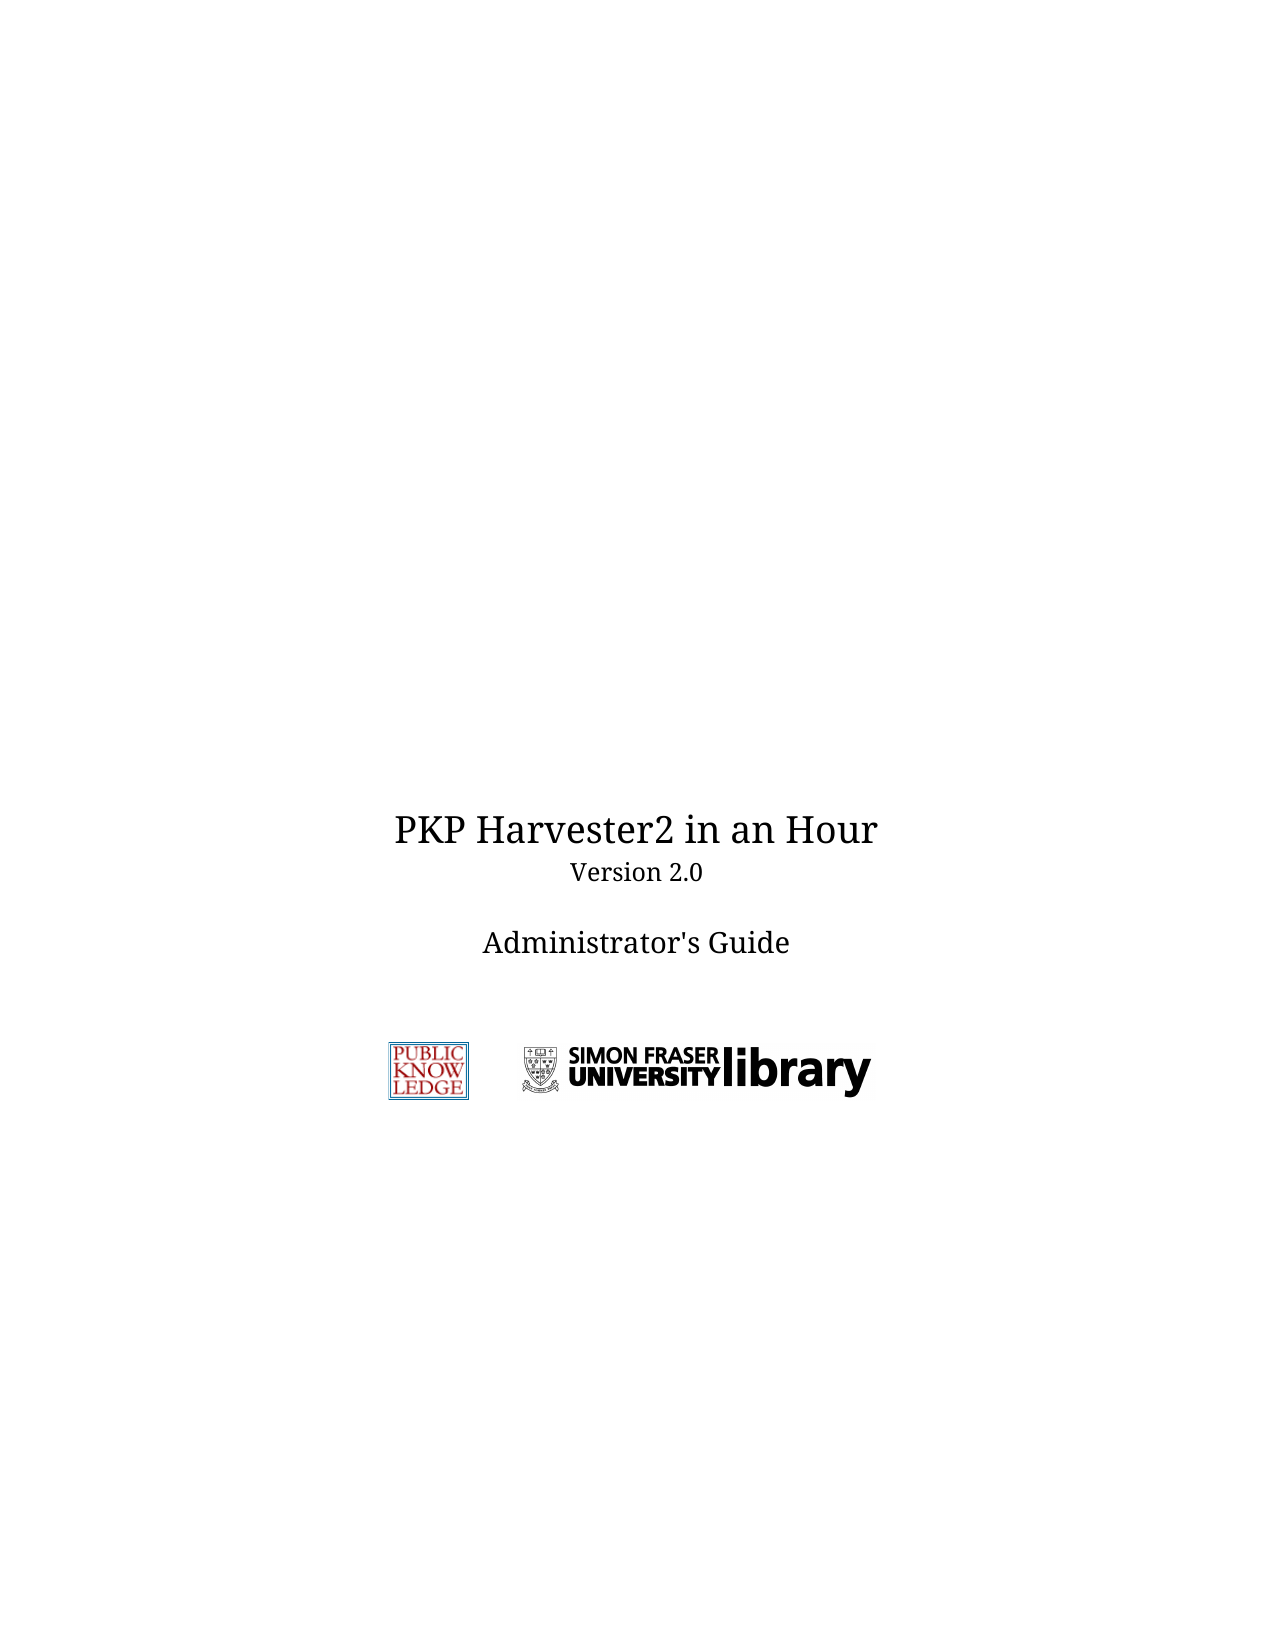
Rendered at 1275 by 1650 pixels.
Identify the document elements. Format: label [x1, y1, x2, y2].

picture [392, 1044, 467, 1098]
picture [516, 1043, 876, 1101]
